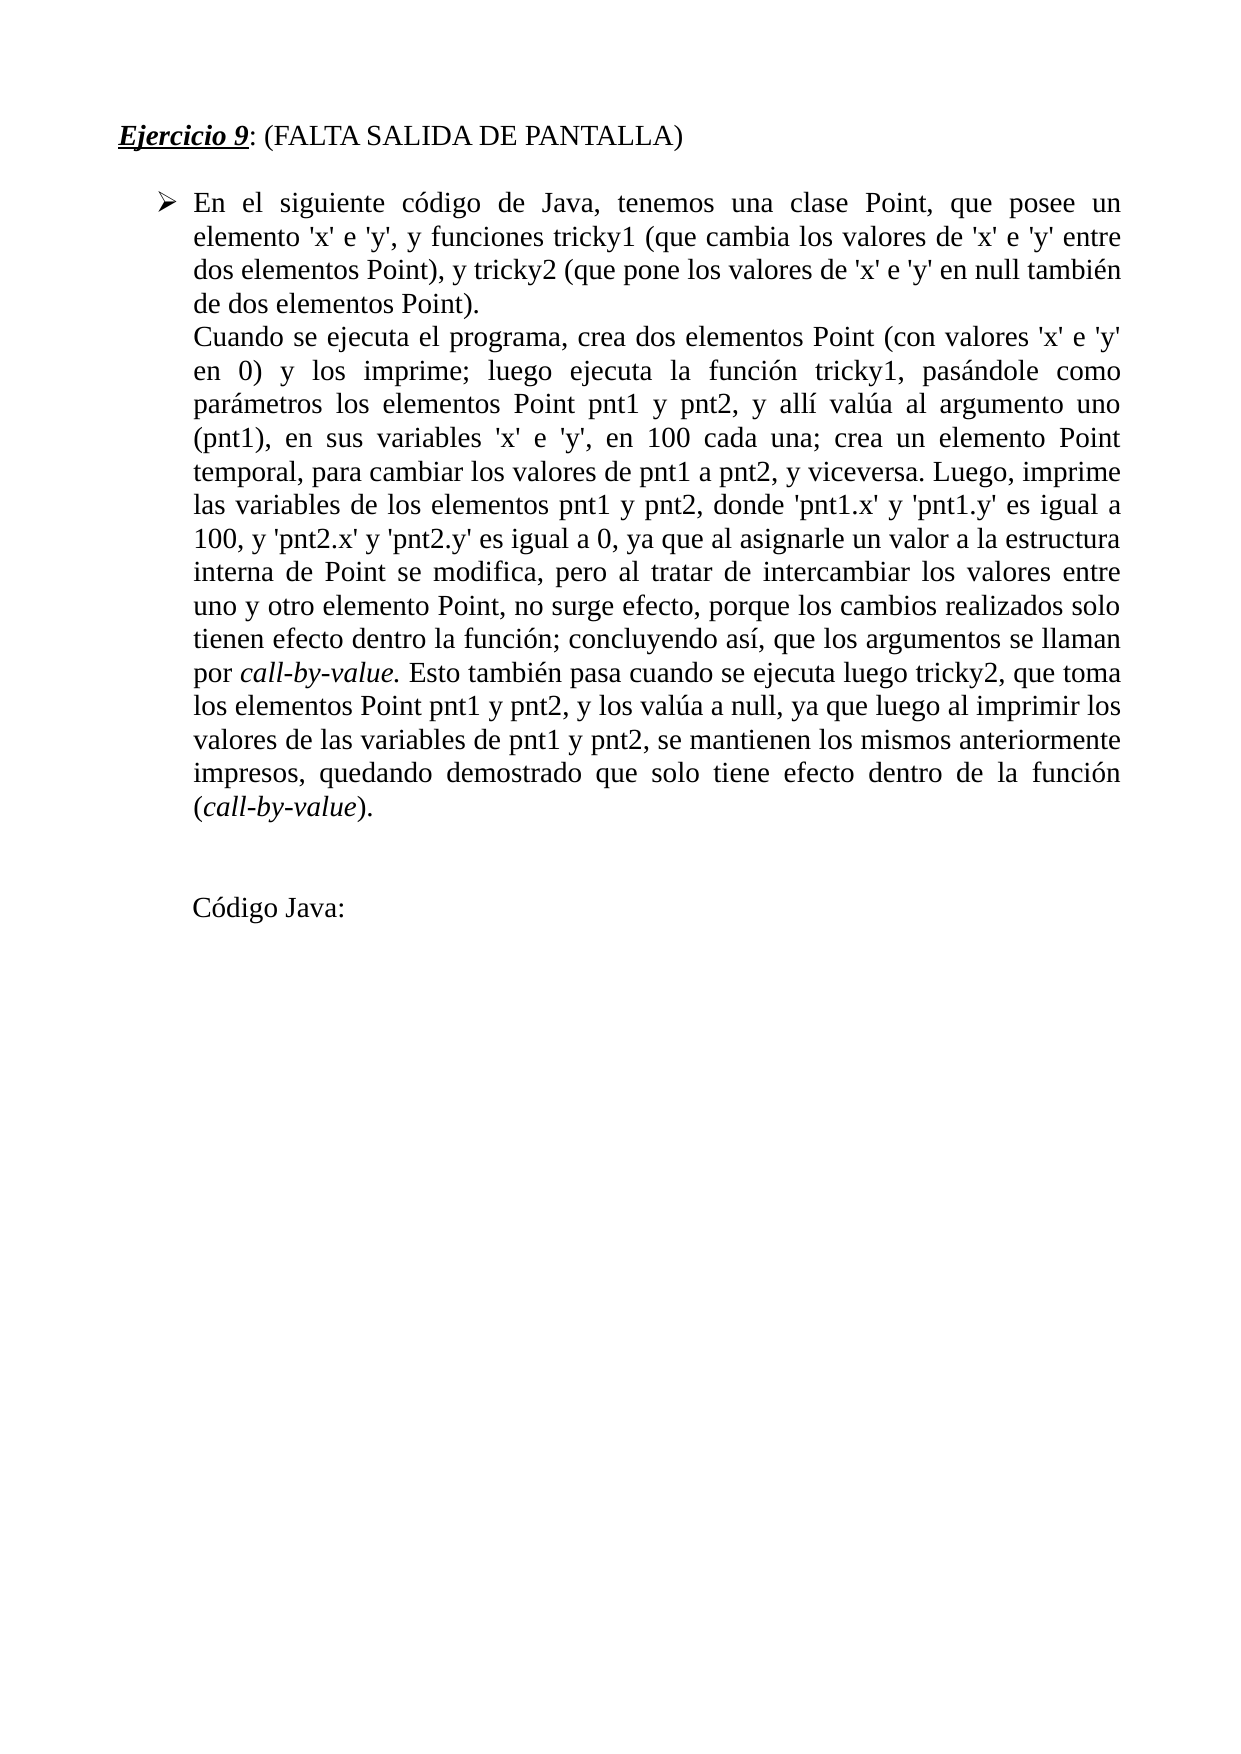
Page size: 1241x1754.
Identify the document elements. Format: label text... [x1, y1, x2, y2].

text Código Java: [118, 890, 1122, 923]
list Cuando se ejecuta el programa, crea dos elementos Point (con valores 'x' e 'y' en 0) y los imprime; luego ejecuta la función tricky1, pasándole como parámetros los elementos Point pnt1 y pnt2, y allí valúa al argumento uno (pnt1), en sus variables 'x' e 'y', en 100 cada una; crea un elemento Point temporal, para cambiar los valores de pnt1 a pnt2, y viceversa. Luego, imprime las variables de los elementos pnt1 y pnt2, donde 'pnt1.x' y 'pnt1.y' es igual a 100, y 'pnt2.x' y 'pnt2.y' es igual a 0, ya que al asignarle un valor a la estructura interna de Point se modifica, pero al tratar de intercambiar los valores entre uno y otro elemento Point, no surge efecto, porque los cambios realizados solo tienen efecto dentro la función; concluyendo así, que los argumentos se llaman por call-by-value. Esto también pasa cuando se ejecuta luego tricky2, que toma los elementos Point pnt1 y pnt2, y los valúa a null, ya que luego al imprimir los valores de las variables de pnt1 y pnt2, se mantienen los mismos anteriormente impresos, quedando demostrado que solo tiene efecto dentro de la función (call-by-value). [156, 319, 1122, 823]
list En el siguiente código de Java, tenemos una clase Point, que posee un elemento 'x' e 'y', y funciones tricky1 (que cambia los valores de 'x' e 'y' entre dos elementos Point), y tricky2 (que pone los valores de 'x' e 'y' en null también de dos elementos Point). [156, 185, 1122, 319]
text Ejercicio 9: (FALTA SALIDA DE PANTALLA) [118, 118, 1122, 152]
